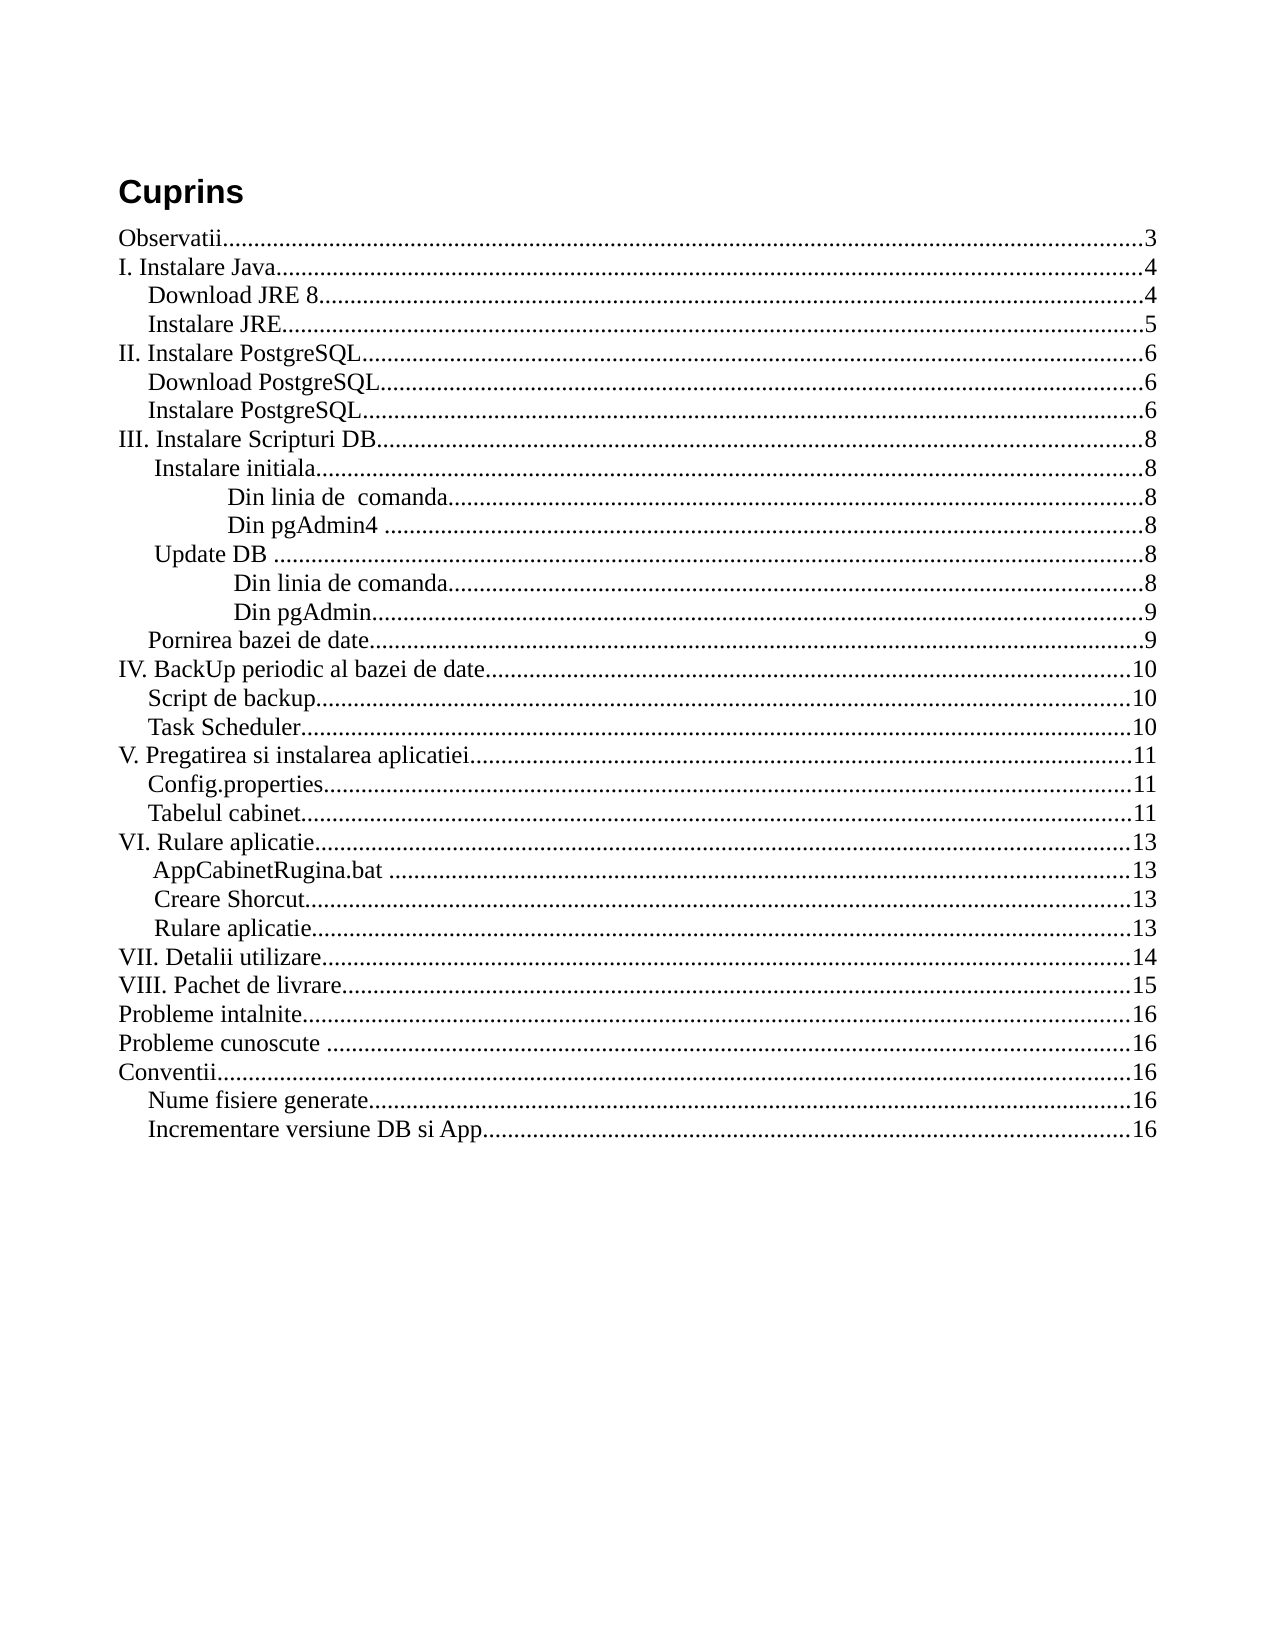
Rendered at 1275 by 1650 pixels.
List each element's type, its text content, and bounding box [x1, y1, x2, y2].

text Script de backup 10 [148, 683, 1157, 712]
text IV. BackUp periodic al bazei de date 10 [118, 654, 1157, 683]
text Download PostgreSQL 6 [148, 367, 1157, 395]
text AppCabinetRugina.bat 13 [148, 855, 1157, 884]
text Creare Shorcut 13 [148, 884, 1157, 913]
text Din linia de comanda 8 [177, 568, 1157, 597]
text V. Pregatirea si instalarea aplicatiei 11 [118, 740, 1157, 769]
text Config.properties 11 [148, 769, 1157, 798]
text VI. Rulare aplicatie 13 [118, 827, 1157, 855]
text II. Instalare PostgreSQL 6 [118, 338, 1157, 367]
text Incrementare versiune DB si App 16 [148, 1114, 1157, 1143]
text Nume fisiere generate 16 [148, 1085, 1157, 1114]
subtitle Cuprins [118, 172, 1157, 210]
text III. Instalare Scripturi DB 8 [118, 424, 1157, 453]
text Probleme intalnite 16 [118, 999, 1157, 1028]
text Download JRE 8 4 [148, 280, 1157, 309]
text Observatii 3 [118, 223, 1157, 252]
text Update DB 8 [148, 539, 1157, 568]
text Instalare PostgreSQL 6 [148, 395, 1157, 424]
text Instalare JRE 5 [148, 309, 1157, 338]
text Probleme cunoscute 16 [118, 1028, 1157, 1057]
text VIII. Pachet de livrare 15 [118, 970, 1157, 999]
text Instalare initiala 8 [148, 453, 1157, 482]
text Din pgAdmin 9 [177, 597, 1157, 625]
text Pornirea bazei de date 9 [148, 625, 1157, 654]
text Din linia de comanda 8 [177, 482, 1157, 510]
text Rulare aplicatie 13 [148, 913, 1157, 942]
text Tabelul cabinet 11 [148, 798, 1157, 827]
text Din pgAdmin4 8 [177, 510, 1157, 539]
text Conventii 16 [118, 1057, 1157, 1085]
text VII. Detalii utilizare 14 [118, 942, 1157, 970]
text Task Scheduler 10 [148, 712, 1157, 740]
text I. Instalare Java 4 [118, 252, 1157, 280]
